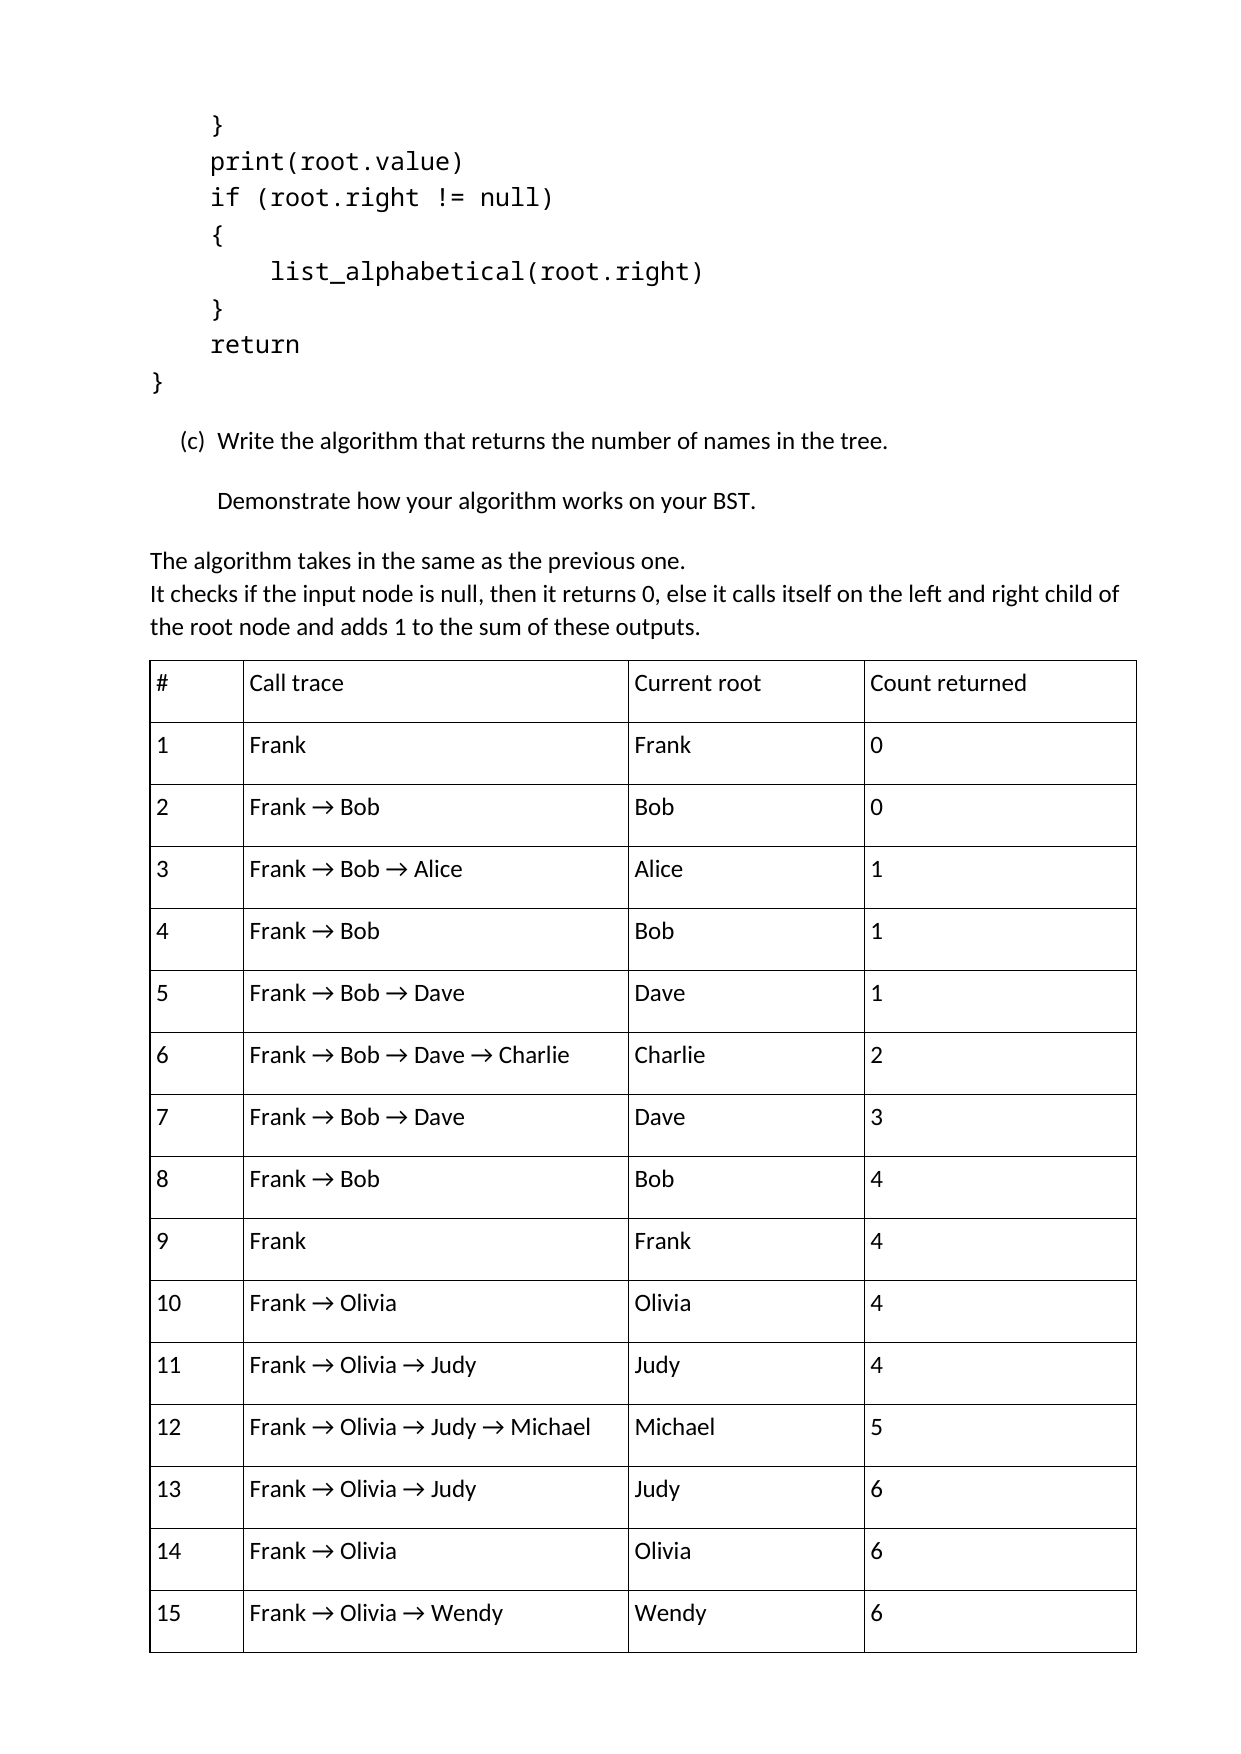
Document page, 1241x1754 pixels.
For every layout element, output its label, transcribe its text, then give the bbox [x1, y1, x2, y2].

table_cell 4 [865, 1281, 1136, 1342]
table_cell 6 [865, 1467, 1136, 1528]
list } [150, 290, 1137, 324]
table_cell 1 [151, 723, 243, 784]
table_cell 4 [151, 909, 243, 970]
table_cell 3 [865, 1095, 1136, 1156]
list print(root.value) [150, 143, 1137, 177]
table_cell 14 [151, 1529, 243, 1590]
table_cell Frank [244, 1219, 628, 1280]
table_cell 15 [151, 1591, 243, 1652]
table_cell 13 [151, 1467, 243, 1528]
table_cell 10 [151, 1281, 243, 1342]
table_cell Wendy [629, 1591, 864, 1652]
table_cell Frank [629, 1219, 864, 1280]
table_cell 4 [865, 1157, 1136, 1218]
table_cell 12 [151, 1405, 243, 1466]
table_cell Judy [629, 1467, 864, 1528]
list Write the algorithm that returns the number of names in the tree. [179, 426, 1137, 456]
table_cell 5 [151, 971, 243, 1032]
table_cell Michael [629, 1405, 864, 1466]
table_cell 0 [865, 785, 1136, 846]
table_cell 1 [865, 971, 1136, 1032]
table_cell 6 [151, 1033, 243, 1094]
table_header # [151, 661, 243, 722]
table_cell 3 [151, 847, 243, 908]
list It checks if the input node is null, then it returns 0, else it calls itself on the left and right child of the root node and adds 1 to the sum of these outputs. [150, 578, 1137, 641]
table_cell Frank → Olivia → Judy → Michael [244, 1405, 628, 1466]
list } [150, 364, 1137, 398]
table_header Call trace [244, 661, 628, 722]
table_cell Frank → Olivia [244, 1529, 628, 1590]
table_cell Bob [629, 909, 864, 970]
table_cell Frank → Olivia → Wendy [244, 1591, 628, 1652]
table_cell 2 [151, 785, 243, 846]
table_cell 8 [151, 1157, 243, 1218]
table_cell 1 [865, 847, 1136, 908]
table_cell Bob [629, 785, 864, 846]
table_cell Frank → Olivia → Judy [244, 1343, 628, 1404]
table_cell 4 [865, 1343, 1136, 1404]
table_cell Frank → Bob → Alice [244, 847, 628, 908]
list return [150, 327, 1137, 361]
table_cell 7 [151, 1095, 243, 1156]
table_header Current root [629, 661, 864, 722]
table_cell Frank → Bob → Dave → Charlie [244, 1033, 628, 1094]
list The algorithm takes in the same as the previous one. [150, 545, 1137, 575]
list { [150, 217, 1137, 251]
table_header Count returned [865, 661, 1136, 722]
table_cell 0 [865, 723, 1136, 784]
text Demonstrate how your algorithm works on your BST. [217, 485, 1137, 516]
table_cell 6 [865, 1529, 1136, 1590]
list } [150, 106, 1137, 140]
table_cell Judy [629, 1343, 864, 1404]
table_cell Frank → Olivia → Judy [244, 1467, 628, 1528]
table_cell Bob [629, 1157, 864, 1218]
table_cell Alice [629, 847, 864, 908]
table_cell Olivia [629, 1281, 864, 1342]
table_cell Dave [629, 1095, 864, 1156]
list list_alphabetical(root.right) [150, 253, 1137, 287]
table_cell 11 [151, 1343, 243, 1404]
table_cell Frank → Bob → Dave [244, 1095, 628, 1156]
table_cell Dave [629, 971, 864, 1032]
table_cell Olivia [629, 1529, 864, 1590]
table_cell Charlie [629, 1033, 864, 1094]
table_cell 2 [865, 1033, 1136, 1094]
table_cell 9 [151, 1219, 243, 1280]
table_cell Frank → Bob [244, 909, 628, 970]
table_cell Frank [244, 723, 628, 784]
table_cell 5 [865, 1405, 1136, 1466]
table_cell 4 [865, 1219, 1136, 1280]
table_cell Frank [629, 723, 864, 784]
table_cell Frank → Bob → Dave [244, 971, 628, 1032]
table_cell Frank → Bob [244, 785, 628, 846]
table_cell 1 [865, 909, 1136, 970]
list if (root.right != null) [150, 180, 1137, 214]
table_cell Frank → Olivia [244, 1281, 628, 1342]
table_cell Frank → Bob [244, 1157, 628, 1218]
table_cell 6 [865, 1591, 1136, 1652]
